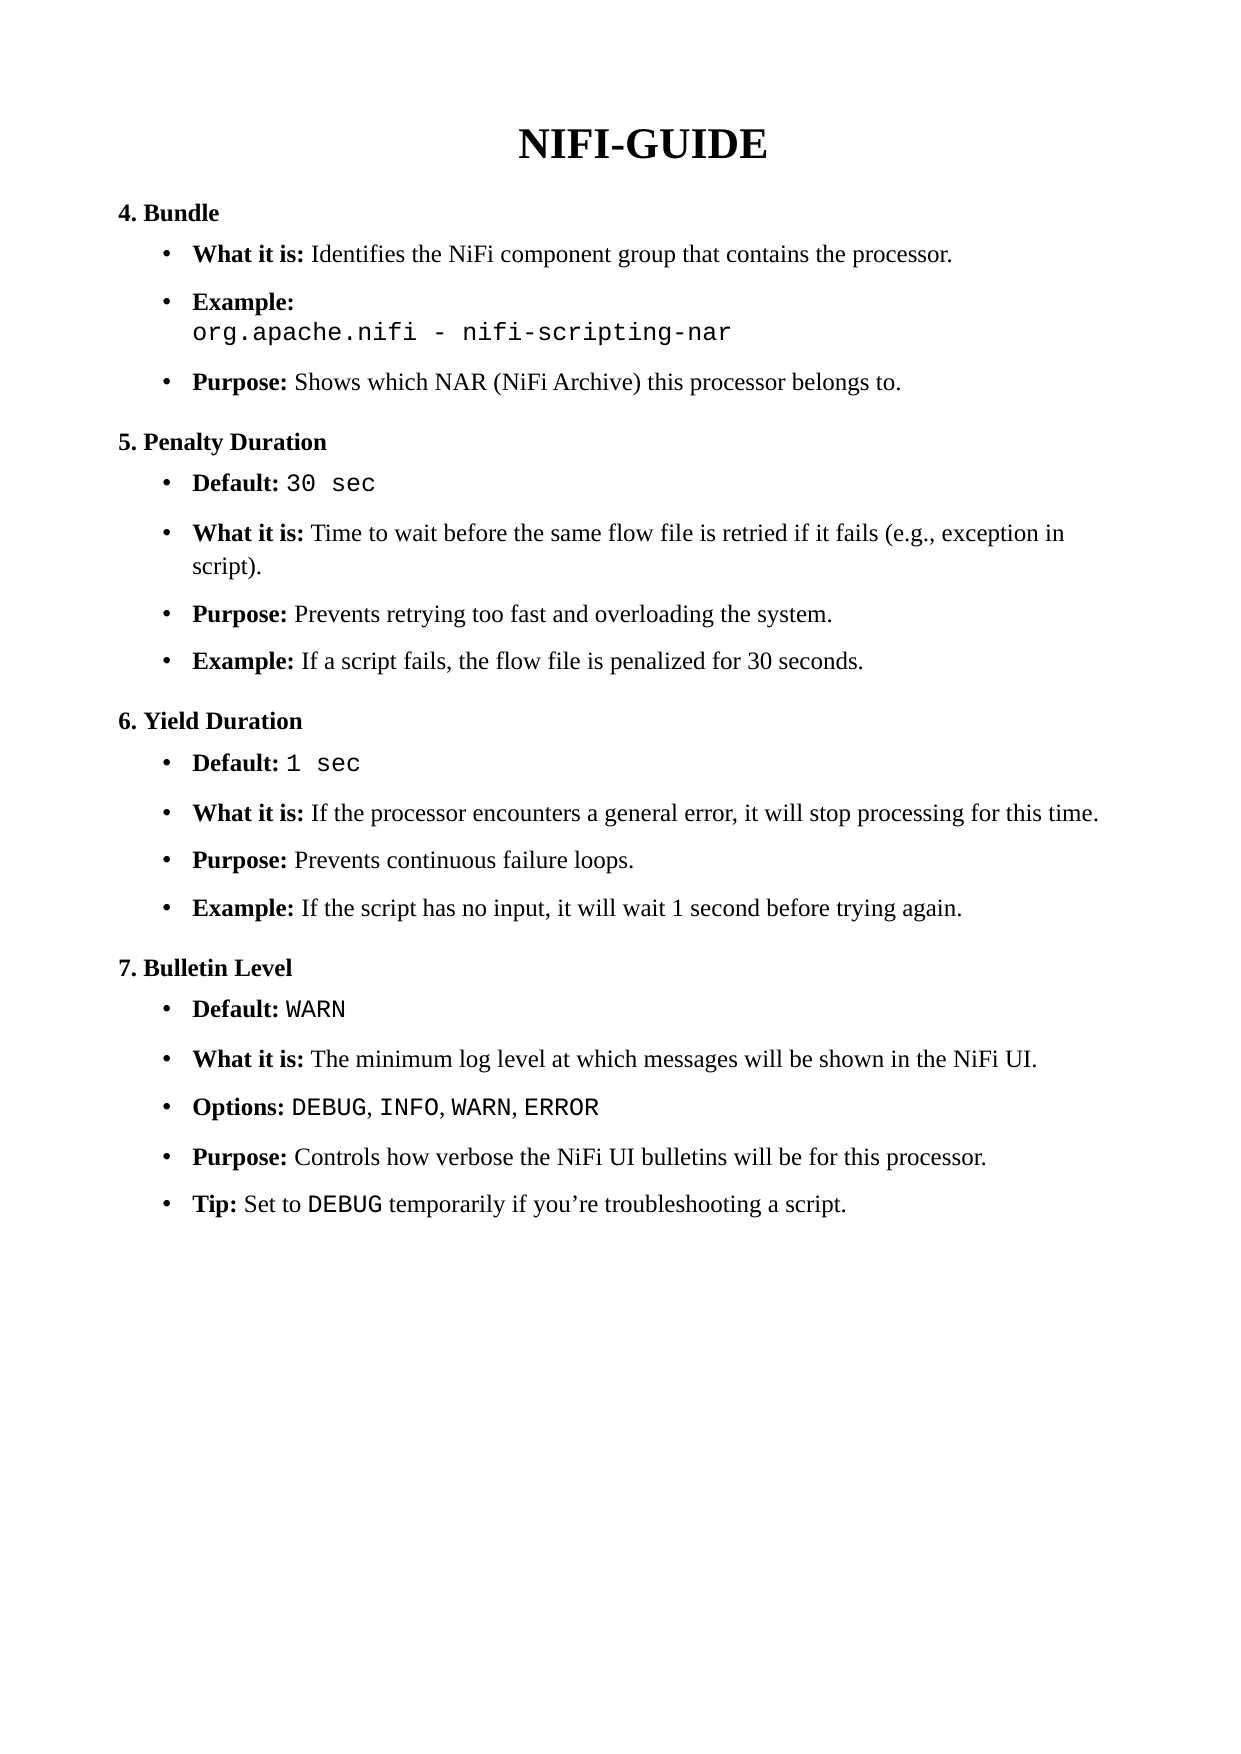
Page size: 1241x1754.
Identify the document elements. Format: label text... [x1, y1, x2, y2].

subtitle 7. Bulletin Level [118, 953, 1122, 982]
list Example: If a script fails, the flow file is penalized for 30 seconds. [162, 646, 1122, 675]
list Default: 1 sec [162, 748, 1122, 778]
subtitle 4. Bundle [118, 198, 1122, 227]
list Example: org.apache.nifi - nifi-scripting-nar [162, 287, 1122, 348]
list Purpose: Shows which NAR (NiFi Archive) this processor belongs to. [162, 367, 1122, 396]
list Purpose: Controls how verbose the NiFi UI bulletins will be for this processor. [162, 1142, 1122, 1171]
list Default: WARN [162, 994, 1122, 1025]
list Purpose: Prevents continuous failure loops. [162, 845, 1122, 874]
subtitle 5. Penalty Duration [118, 427, 1122, 456]
list Default: 30 sec [162, 468, 1122, 499]
subtitle 6. Yield Duration [118, 706, 1122, 735]
list What it is: If the processor encounters a general error, it will stop processing for this time. [162, 798, 1122, 826]
list What it is: Time to wait before the same flow file is retried if it fails (e.g., exception in script). [162, 518, 1122, 580]
list Purpose: Prevents retrying too fast and overloading the system. [162, 599, 1122, 627]
list What it is: The minimum log level at which messages will be shown in the NiFi UI. [162, 1044, 1122, 1073]
list What it is: Identifies the NiFi component group that contains the processor. [162, 239, 1122, 268]
list Tip: Set to DEBUG temporarily if you’re troubleshooting a script. [162, 1189, 1122, 1220]
list Example: If the script has no input, it will wait 1 second before trying again. [162, 893, 1122, 922]
list Options: DEBUG, INFO, WARN, ERROR [162, 1092, 1122, 1123]
